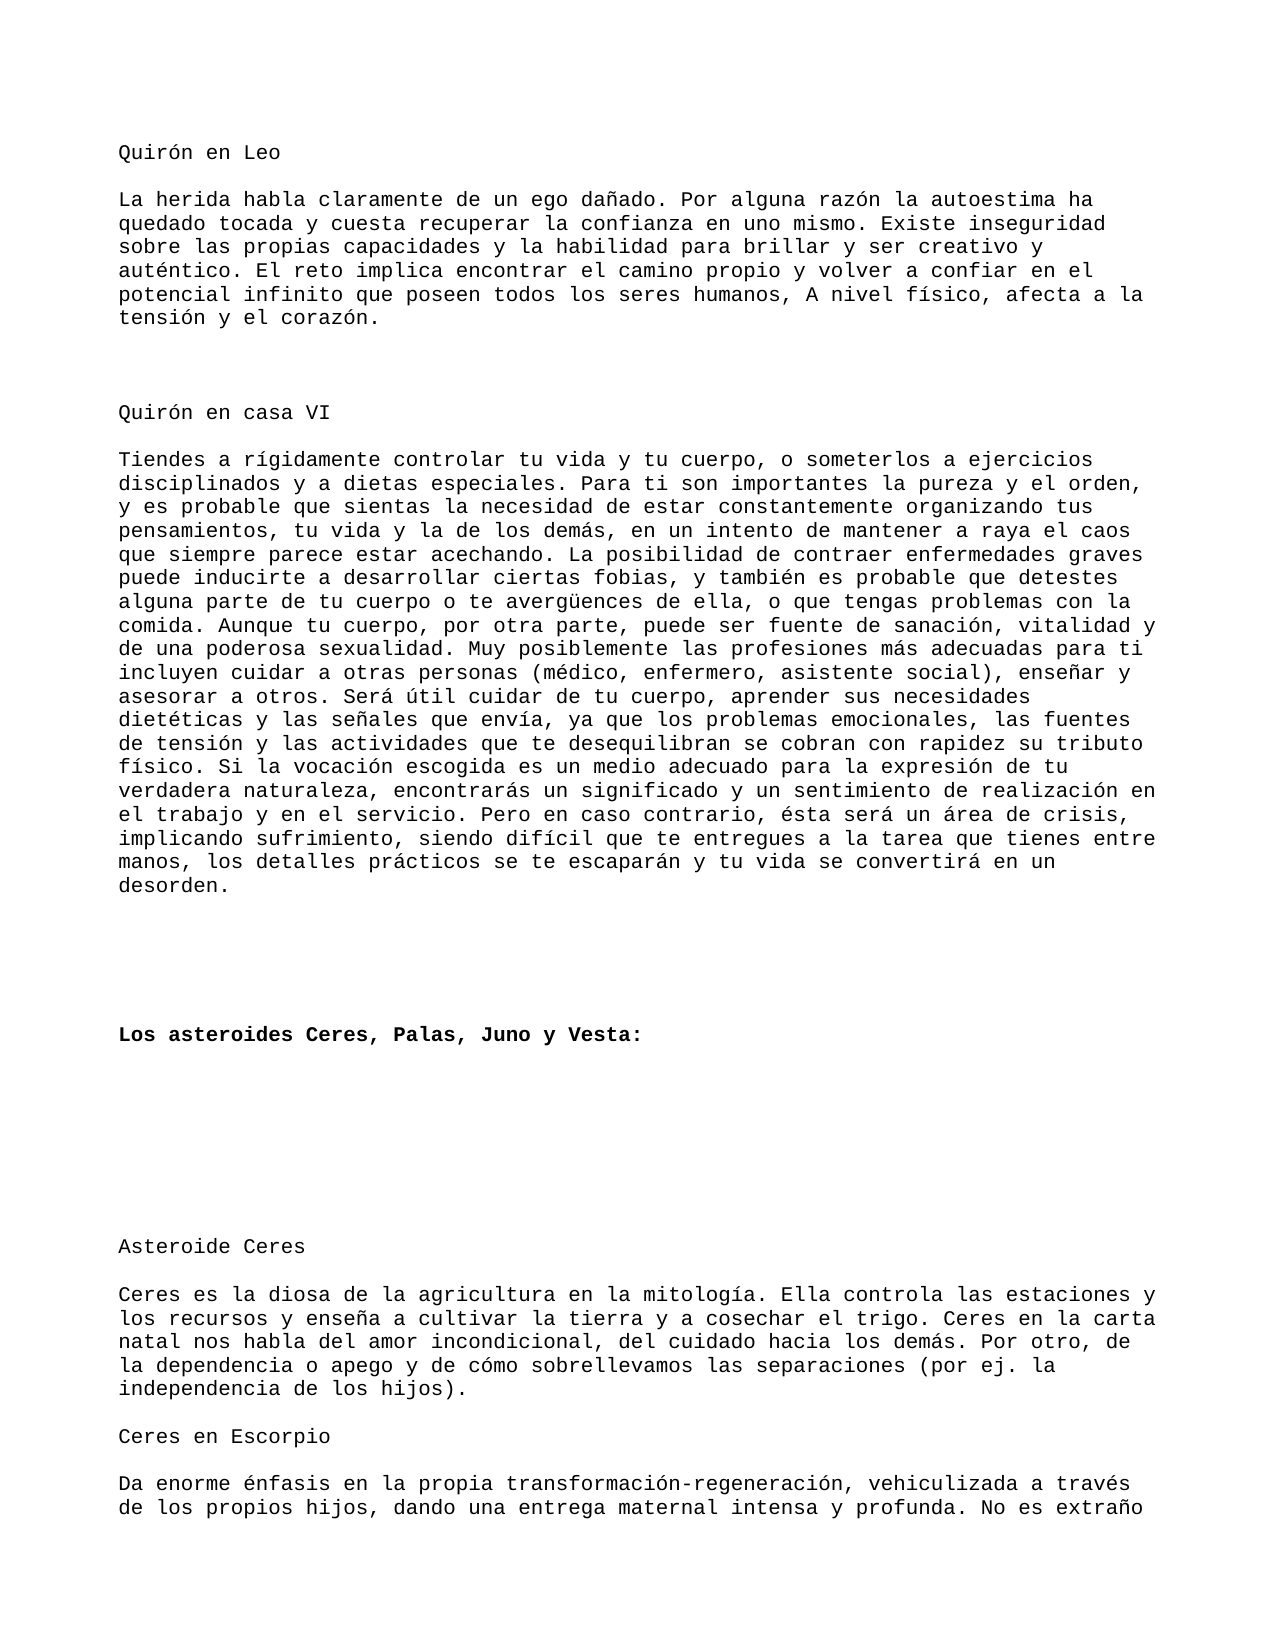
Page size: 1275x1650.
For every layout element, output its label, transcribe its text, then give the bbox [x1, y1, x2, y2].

text Ceres en Escorpio [118, 1426, 1157, 1449]
text Quirón en casa VI [118, 402, 1157, 426]
text Los asteroides Ceres, Palas, Juno y Vesta: [118, 1024, 1157, 1047]
text Tiendes a rígidamente controlar tu vida y tu cuerpo, o someterlos a ejercicios disciplinados y a dietas especiales. Para ti son importantes la pureza y el orden, y es probable que sientas la necesidad de estar constantemente organizando tus pensamientos, tu vida y la de los demás, en un intento de mantener a raya el caos que siempre parece estar acechando. La posibilidad de contraer enfermedades graves puede inducirte a desarrollar ciertas fobias, y también es probable que detestes alguna parte de tu cuerpo o te avergüences de ella, o que tengas problemas con la comida. Aunque tu cuerpo, por otra parte, puede ser fuente de sanación, vitalidad y de una poderosa sexualidad. Muy posiblemente las profesiones más adecuadas para ti incluyen cuidar a otras personas (médico, enfermero, asistente social), enseñar y asesorar a otros. Será útil cuidar de tu cuerpo, aprender sus necesidades dietéticas y las señales que envía, ya que los problemas emocionales, las fuentes de tensión y las actividades que te desequilibran se cobran con rapidez su tributo físico. Si la vocación escogida es un medio adecuado para la expresión de tu verdadera naturaleza, encontrarás un significado y un sentimiento de realización en el trabajo y en el servicio. Pero en caso contrario, ésta será un área de crisis, implicando sufrimiento, siendo difícil que te entregues a la tarea que tienes entre manos, los detalles prácticos se te escaparán y tu vida se convertirá en un desorden. [118, 449, 1157, 898]
text Quirón en Leo [118, 142, 1157, 165]
text La herida habla claramente de un ego dañado. Por alguna razón la autoestima ha quedado tocada y cuesta recuperar la confianza en uno mismo. Existe inseguridad sobre las propias capacidades y la habilidad para brillar y ser creativo y auténtico. El reto implica encontrar el camino propio y volver a confiar en el potencial infinito que poseen todos los seres humanos, A nivel físico, afecta a la tensión y el corazón. [118, 189, 1157, 331]
text Ceres es la diosa de la agricultura en la mitología. Ella controla las estaciones y los recursos y enseña a cultivar la tierra y a cosechar el trigo. Ceres en la carta natal nos habla del amor incondicional, del cuidado hacia los demás. Por otro, de la dependencia o apego y de cómo sobrellevamos las separaciones (por ej. la independencia de los hijos). [118, 1284, 1157, 1402]
text Da enorme énfasis en la propia transformación-regeneración, vehiculizada a través de los propios hijos, dando una entrega maternal intensa y profunda. No es extraño [118, 1473, 1157, 1520]
text Asteroide Ceres [118, 1237, 1157, 1260]
